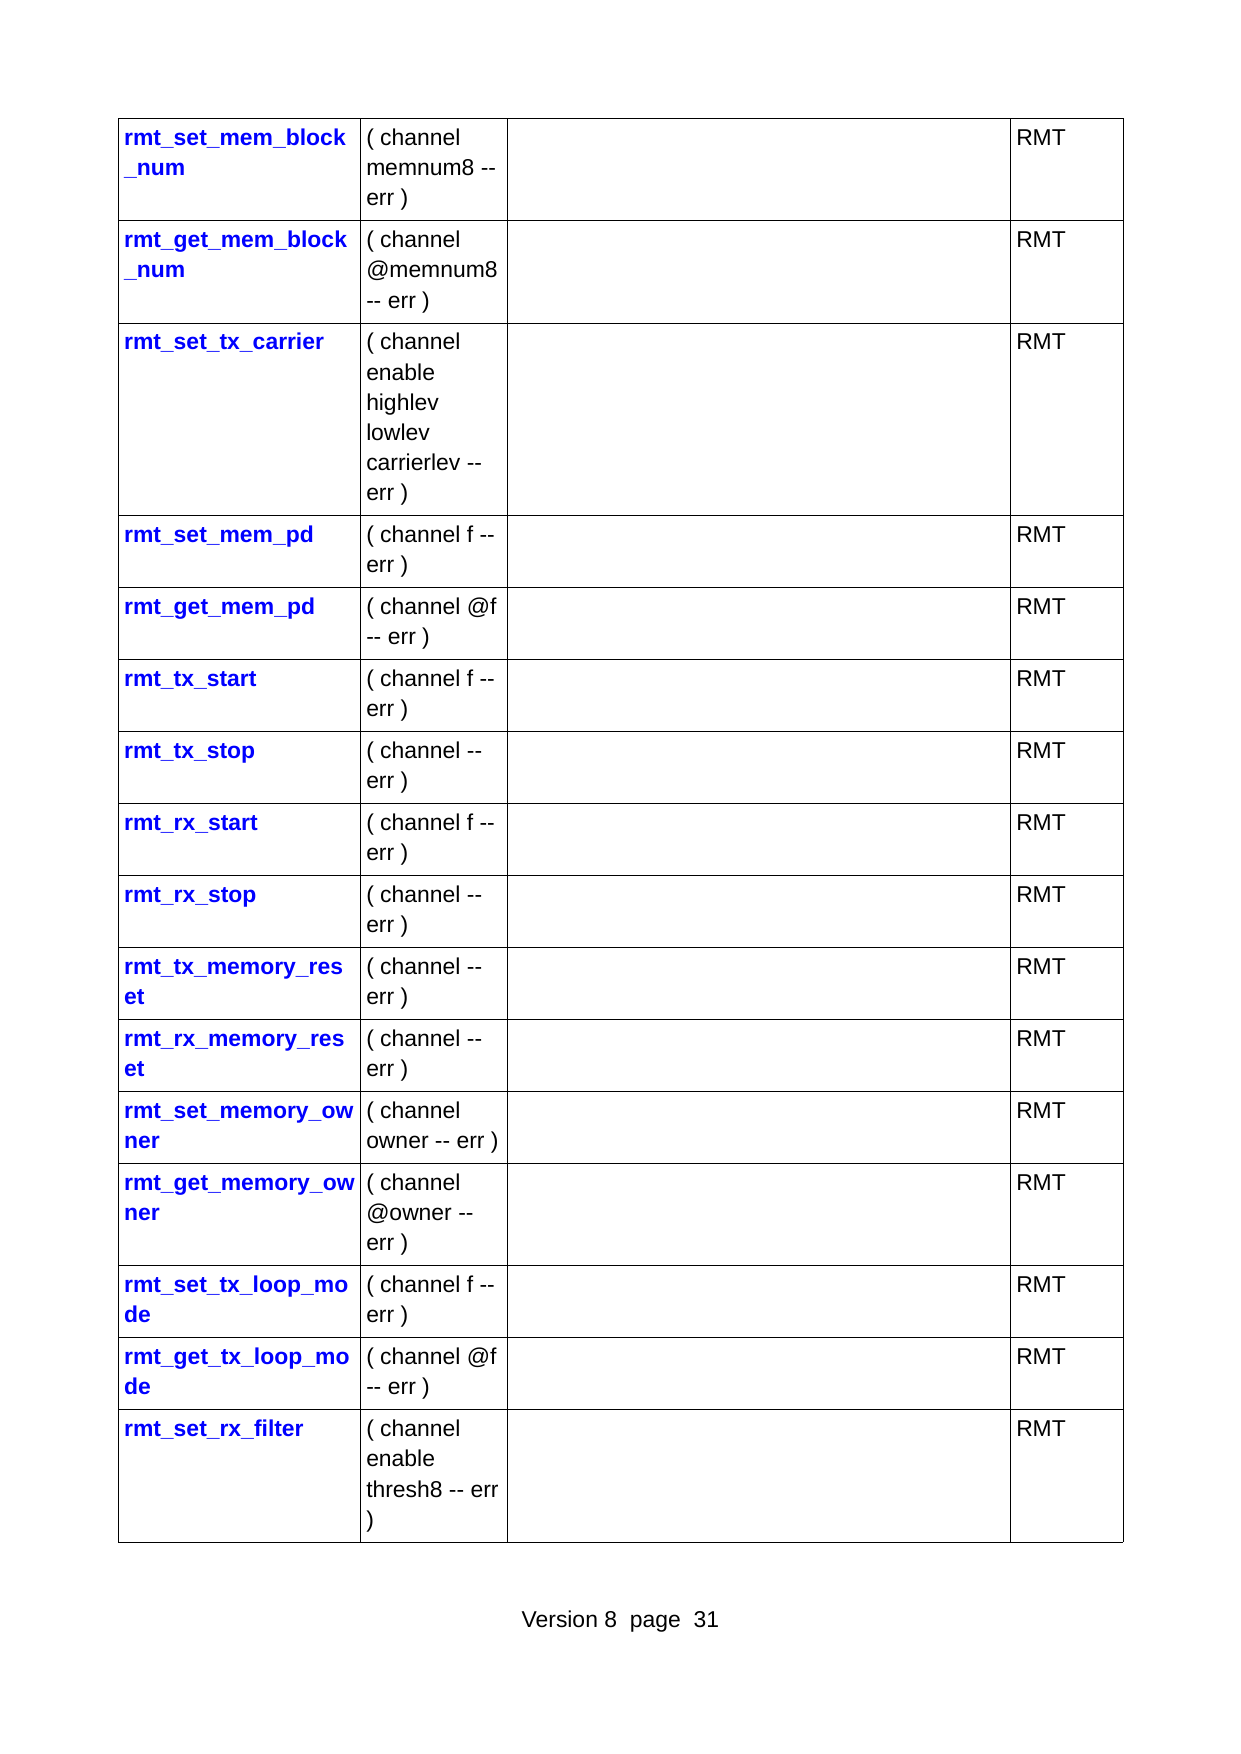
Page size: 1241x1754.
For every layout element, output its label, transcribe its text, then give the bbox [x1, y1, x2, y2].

table_cell rmt_rx_stop [119, 876, 360, 947]
table_cell [508, 1410, 1010, 1542]
table_cell ( channel f -- err ) [361, 804, 507, 875]
table_cell RMT [1011, 221, 1123, 322]
table_cell [508, 1092, 1010, 1163]
table_cell RMT [1011, 119, 1123, 220]
table_cell ( channel -- err ) [361, 732, 507, 803]
table_cell [508, 804, 1010, 875]
table_cell [508, 1020, 1010, 1091]
table_cell ( channel enable highlev lowlev carrierlev -- err ) [361, 324, 507, 515]
table_cell [508, 660, 1010, 731]
table_cell rmt_set_mem_block_num [119, 119, 360, 220]
table_cell rmt_get_tx_loop_mode [119, 1338, 360, 1409]
table_cell [508, 119, 1010, 220]
table_cell ( channel owner -- err ) [361, 1092, 507, 1163]
table_cell RMT [1011, 1266, 1123, 1337]
table_cell [508, 221, 1010, 322]
table_cell ( channel f -- err ) [361, 1266, 507, 1337]
table_cell rmt_set_rx_filter [119, 1410, 360, 1542]
table_cell rmt_rx_start [119, 804, 360, 875]
table_cell RMT [1011, 948, 1123, 1019]
table_cell RMT [1011, 1020, 1123, 1091]
table_cell [508, 516, 1010, 587]
table_cell RMT [1011, 660, 1123, 731]
table_cell [508, 732, 1010, 803]
table_cell RMT [1011, 1338, 1123, 1409]
table_cell RMT [1011, 516, 1123, 587]
table_cell rmt_set_tx_loop_mode [119, 1266, 360, 1337]
table_cell rmt_set_tx_carrier [119, 324, 360, 515]
table_cell RMT [1011, 1410, 1123, 1542]
table_cell ( channel f -- err ) [361, 660, 507, 731]
table_cell ( channel @memnum8 -- err ) [361, 221, 507, 322]
table_cell rmt_tx_start [119, 660, 360, 731]
table_cell RMT [1011, 324, 1123, 515]
table_cell RMT [1011, 804, 1123, 875]
table_cell RMT [1011, 1092, 1123, 1163]
table_cell rmt_tx_memory_reset [119, 948, 360, 1019]
table_cell ( channel memnum8 -- err ) [361, 119, 507, 220]
table_cell ( channel @f -- err ) [361, 588, 507, 659]
table_cell [508, 1338, 1010, 1409]
table_cell rmt_tx_stop [119, 732, 360, 803]
table_cell rmt_get_mem_pd [119, 588, 360, 659]
table_cell ( channel @owner -- err ) [361, 1164, 507, 1265]
table_cell ( channel -- err ) [361, 948, 507, 1019]
table_cell [508, 948, 1010, 1019]
table_cell rmt_set_memory_owner [119, 1092, 360, 1163]
table_cell rmt_get_memory_owner [119, 1164, 360, 1265]
table_cell rmt_get_mem_block_num [119, 221, 360, 322]
table_cell [508, 876, 1010, 947]
table_cell ( channel enable thresh8 -- err ) [361, 1410, 507, 1542]
table_cell ( channel f -- err ) [361, 516, 507, 587]
table_cell [508, 1164, 1010, 1265]
table_cell RMT [1011, 588, 1123, 659]
table_cell [508, 1266, 1010, 1337]
table_cell [508, 588, 1010, 659]
table_cell ( channel -- err ) [361, 876, 507, 947]
table_cell rmt_rx_memory_reset [119, 1020, 360, 1091]
table_cell [508, 324, 1010, 515]
table_cell RMT [1011, 732, 1123, 803]
table_cell rmt_set_mem_pd [119, 516, 360, 587]
table_cell RMT [1011, 876, 1123, 947]
table_cell ( channel -- err ) [361, 1020, 507, 1091]
table_cell ( channel @f -- err ) [361, 1338, 507, 1409]
table_cell RMT [1011, 1164, 1123, 1265]
